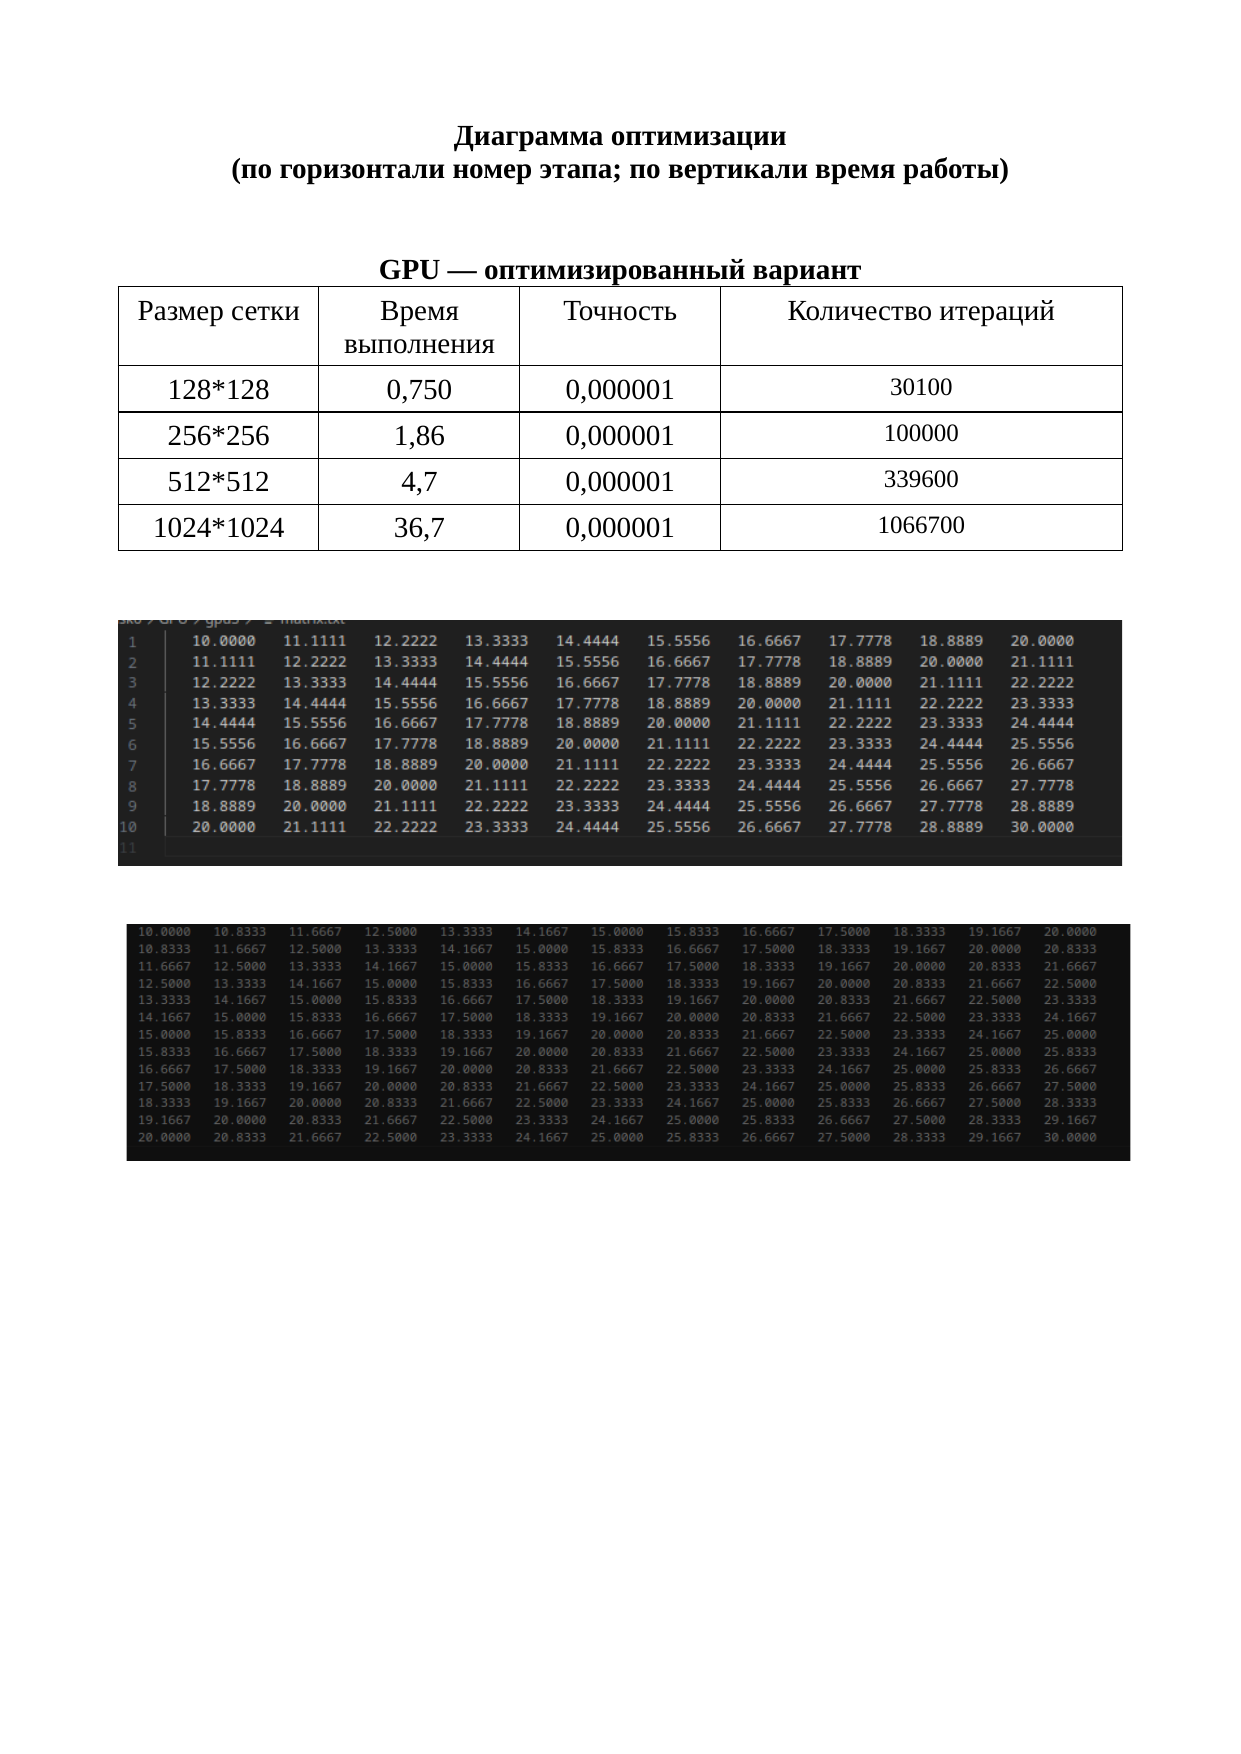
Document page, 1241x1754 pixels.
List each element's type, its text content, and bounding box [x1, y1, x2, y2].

table_header Точность [520, 287, 720, 365]
text (по горизонтали номер этапа; по вертикали время работы) [118, 152, 1122, 185]
table_cell 1,86 [319, 413, 519, 457]
table_cell 0,000001 [520, 459, 720, 503]
table_cell 1066700 [721, 505, 1122, 549]
table_header Размер сетки [119, 287, 318, 365]
table_cell 339600 [721, 459, 1122, 503]
table_cell 36,7 [319, 505, 519, 549]
table_cell 0,000001 [520, 505, 720, 549]
table_cell 30100 [721, 366, 1122, 411]
table_cell 1024*1024 [119, 505, 318, 549]
table_header Время выполнения [319, 287, 519, 365]
table_cell 4,7 [319, 459, 519, 503]
table_cell 128*128 [119, 366, 318, 411]
table_cell 512*512 [119, 459, 318, 503]
table_cell 0,000001 [520, 413, 720, 457]
text GPU — оптимизированный вариант [118, 252, 1122, 286]
table_cell 256*256 [119, 413, 318, 457]
picture [126, 924, 1131, 1161]
table_cell 100000 [721, 413, 1122, 457]
table_cell 0,750 [319, 366, 519, 411]
text Диаграмма оптимизации [118, 118, 1122, 152]
picture [118, 620, 1123, 866]
table_cell 0,000001 [520, 366, 720, 411]
table_header Количество итераций [721, 287, 1122, 365]
